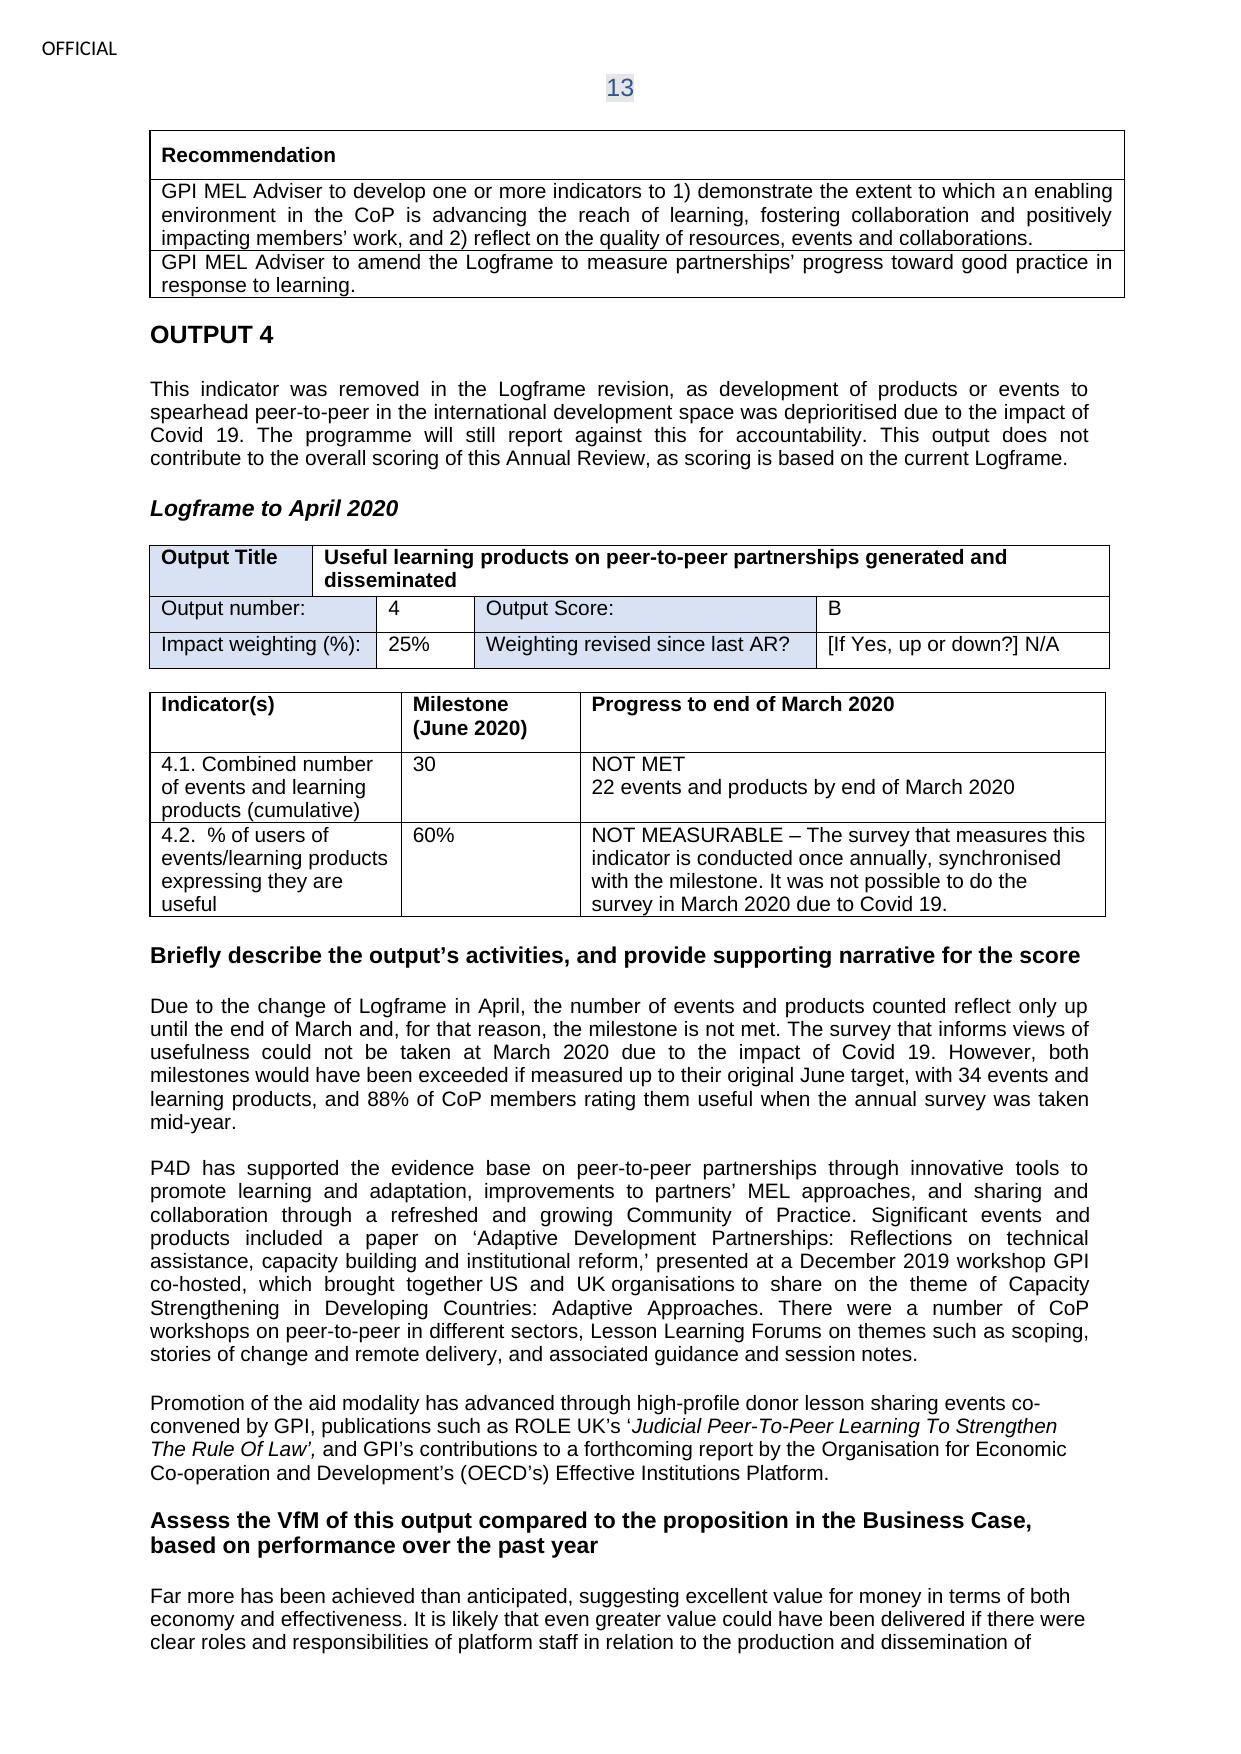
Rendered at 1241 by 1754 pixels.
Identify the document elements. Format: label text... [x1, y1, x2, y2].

table_cell Output Score: [475, 597, 816, 632]
table_cell Impact weighting (%): [150, 633, 376, 668]
table_cell 30 [402, 753, 580, 822]
table_cell 25% [377, 633, 474, 668]
table_cell [If Yes, up or down?] N/A [817, 633, 1109, 668]
text P4D has supported the evidence base on peer-to-peer partnerships through innovative tools to promote learning and adaptation, improvements to partners’ MEL approaches, and sharing and collaboration through a refreshed and growing Community of Practice. Significant events and products included a paper on ‘Adaptive Development Partnerships: Reflections on technical assistance, capacity building and institutional reform,’ presented at a December 2019 workshop GPI co-hosted, which brought together US and UK organisations to share on the theme of Capacity Strengthening in Developing Countries: Adaptive Approaches. There were a number of CoP workshops on peer-to-peer in different sectors, Lesson Learning Forums on themes such as scoping, stories of change and remote delivery, and associated guidance and session notes. [150, 1157, 1090, 1366]
table_cell NOT MEASURABLE – The survey that measures this indicator is conducted once annually, synchronised with the milestone. It was not possible to do the survey in March 2020 due to Covid 19. [581, 823, 1105, 916]
table_cell Weighting revised since last AR? [475, 633, 816, 668]
table_cell NOT MET 22 events and products by end of March 2020 [581, 753, 1105, 822]
table_cell 4 [377, 597, 474, 632]
table_header Output Title [150, 546, 312, 596]
table_cell GPI MEL Adviser to develop one or more indicators to 1) demonstrate the extent to which an enabling environment in the CoP is advancing the reach of learning, fostering collaboration and positively impacting members’ work, and 2) reflect on the quality of resources, events and collaborations. [151, 180, 1124, 249]
text This indicator was removed in the Logframe revision, as development of products or events to spearhead peer-to-peer in the international development space was deprioritised due to the impact of Covid 19. The programme will still report against this for accountability. This output does not contribute to the overall scoring of this Annual Review, as scoring is based on the current Logframe. [150, 377, 1090, 470]
table_header Indicator(s) [151, 693, 401, 752]
text Assess the VfM of this output compared to the proposition in the Business Case, based on performance over the past year [150, 1508, 1090, 1559]
table_cell 4.1. Combined number of events and learning products (cumulative) [151, 753, 401, 822]
text OUTPUT 4 [150, 321, 1090, 349]
table_header Progress to end of March 2020 [581, 693, 1105, 752]
text Promotion of the aid modality has advanced through high-profile donor lesson sharing events co-convened by GPI, publications such as ROLE UK’s ‘Judicial Peer-To-Peer Learning To Strengthen The Rule Of Law’, and GPI’s contributions to a forthcoming report by the Organisation for Economic Co-operation and Development’s (OECD’s) Effective Institutions Platform. [150, 1391, 1090, 1484]
table_cell B [817, 597, 1109, 632]
table_cell Output number: [150, 597, 376, 632]
text Far more has been achieved than anticipated, suggesting excellent value for money in terms of both economy and effectiveness. It is likely that even greater value could have been delivered if there were clear roles and responsibilities of platform staff in relation to the production and dissemination of [150, 1584, 1090, 1654]
table_header Milestone (June 2020) [402, 693, 580, 752]
table_cell 4.2. % of users of events/learning products expressing they are useful [151, 823, 401, 916]
table_cell 60% [402, 823, 580, 916]
table_header Useful learning products on peer-to-peer partnerships generated and disseminated [313, 546, 1109, 596]
text Logframe to April 2020 [150, 496, 1090, 521]
text Briefly describe the output’s activities, and provide supporting narrative for the score [150, 943, 1090, 968]
table_cell GPI MEL Adviser to amend the Logframe to measure partnerships’ progress toward good practice in response to learning. [151, 251, 1124, 297]
table_header Recommendation [151, 131, 1124, 179]
text Due to the change of Logframe in April, the number of events and products counted reflect only up until the end of March and, for that reason, the milestone is not met. The survey that informs views of usefulness could not be taken at March 2020 due to the impact of Covid 19. However, both milestones would have been exceeded if measured up to their original June target, with 34 events and learning products, and 88% of CoP members rating them useful when the annual survey was taken mid-year. [150, 994, 1090, 1133]
